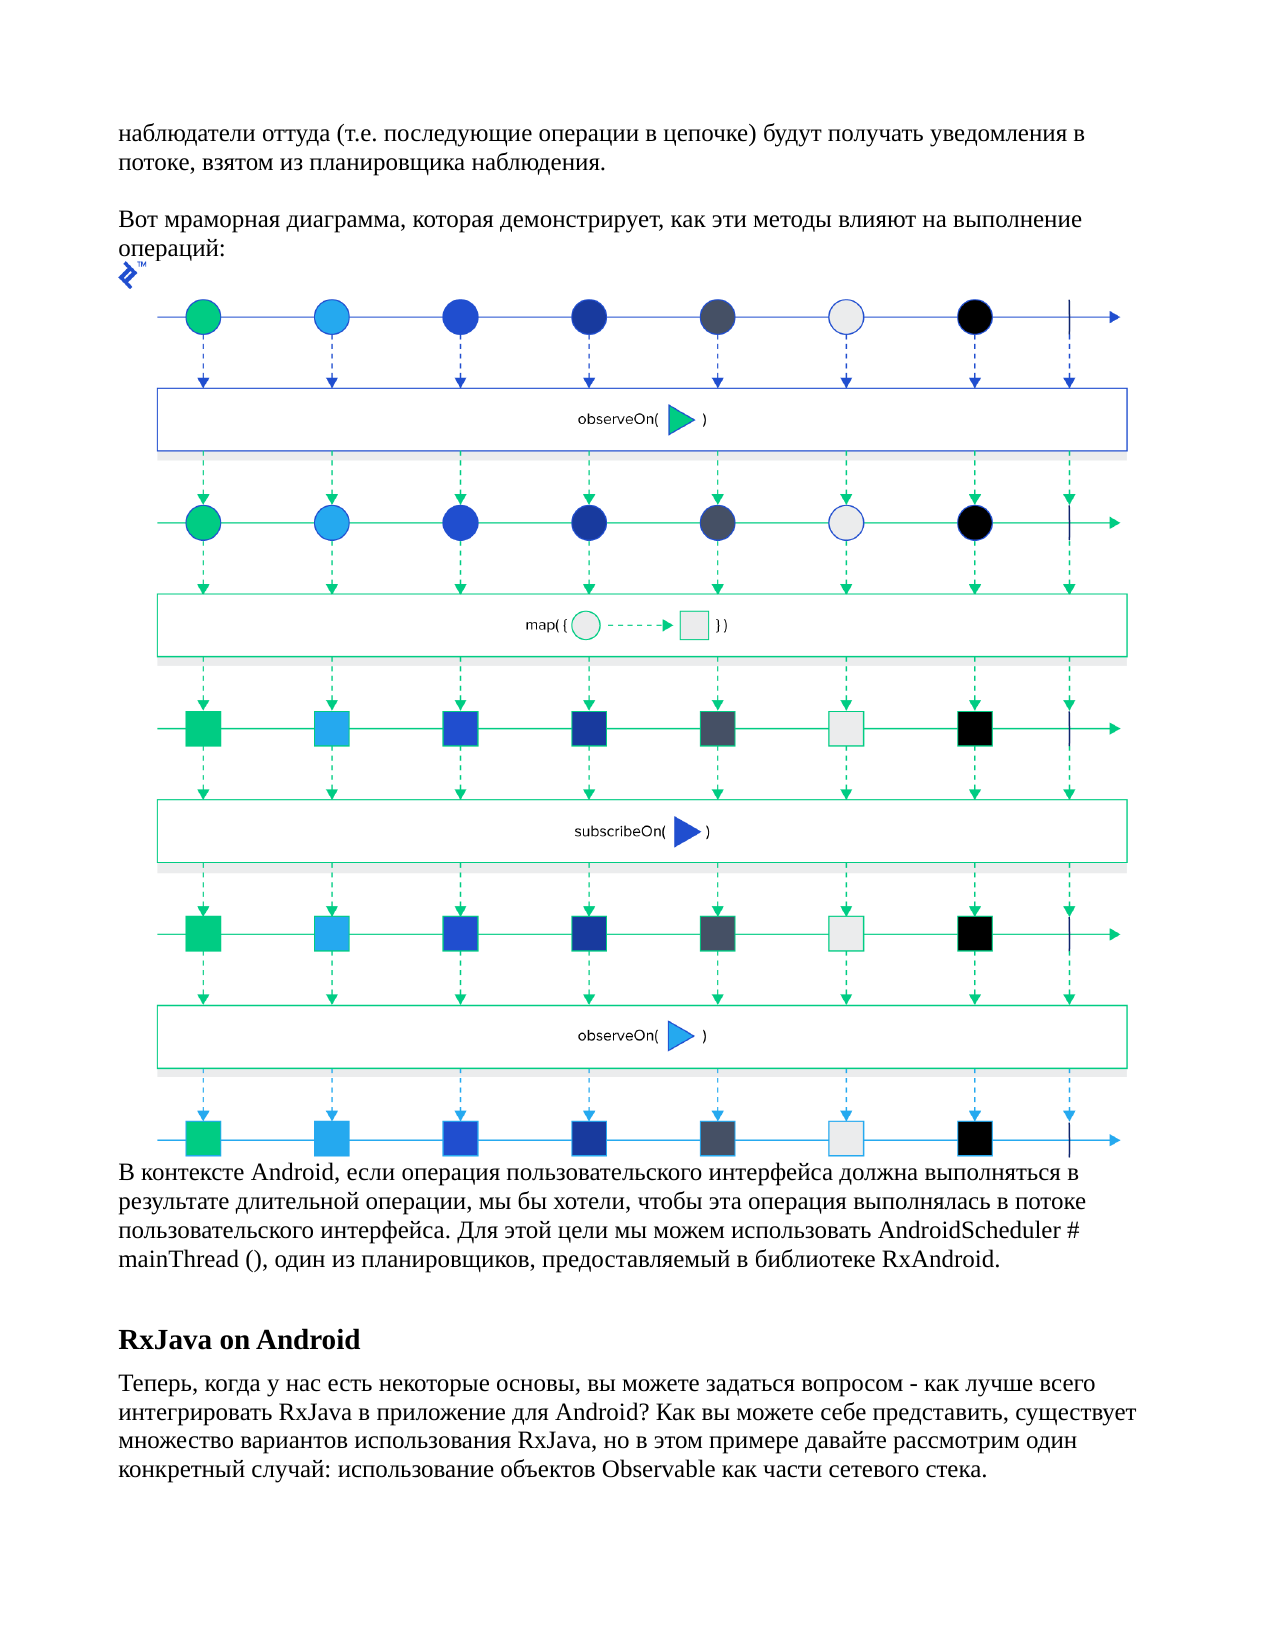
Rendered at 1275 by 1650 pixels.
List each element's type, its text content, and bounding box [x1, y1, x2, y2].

text В контексте Android, если операция пользовательского интерфейса должна выполняться в результате длительной операции, мы бы хотели, чтобы эта операция выполнялась в потоке пользовательского интерфейса. Для этой цели мы можем использовать AndroidScheduler # mainThread (), один из планировщиков, предоставляемый в библиотеке RxAndroid. [118, 1158, 1157, 1272]
text Теперь, когда у нас есть некоторые основы, вы можете задаться вопросом - как лучше всего интегрировать RxJava в приложение для Android? Как вы можете себе представить, существует множество вариантов использования RxJava, но в этом примере давайте рассмотрим один конкретный случай: использование объектов Observable как части сетевого стека. [118, 1368, 1157, 1483]
text Вот мраморная диаграмма, которая демонстрирует, как эти методы влияют на выполнение операций: [118, 204, 1157, 261]
subtitle RxJava on Android [118, 1322, 1157, 1356]
text наблюдатели оттуда (т.е. последующие операции в цепочке) будут получать уведомления в потоке, взятом из планировщика наблюдения. [118, 118, 1157, 176]
picture [118, 261, 1157, 1158]
